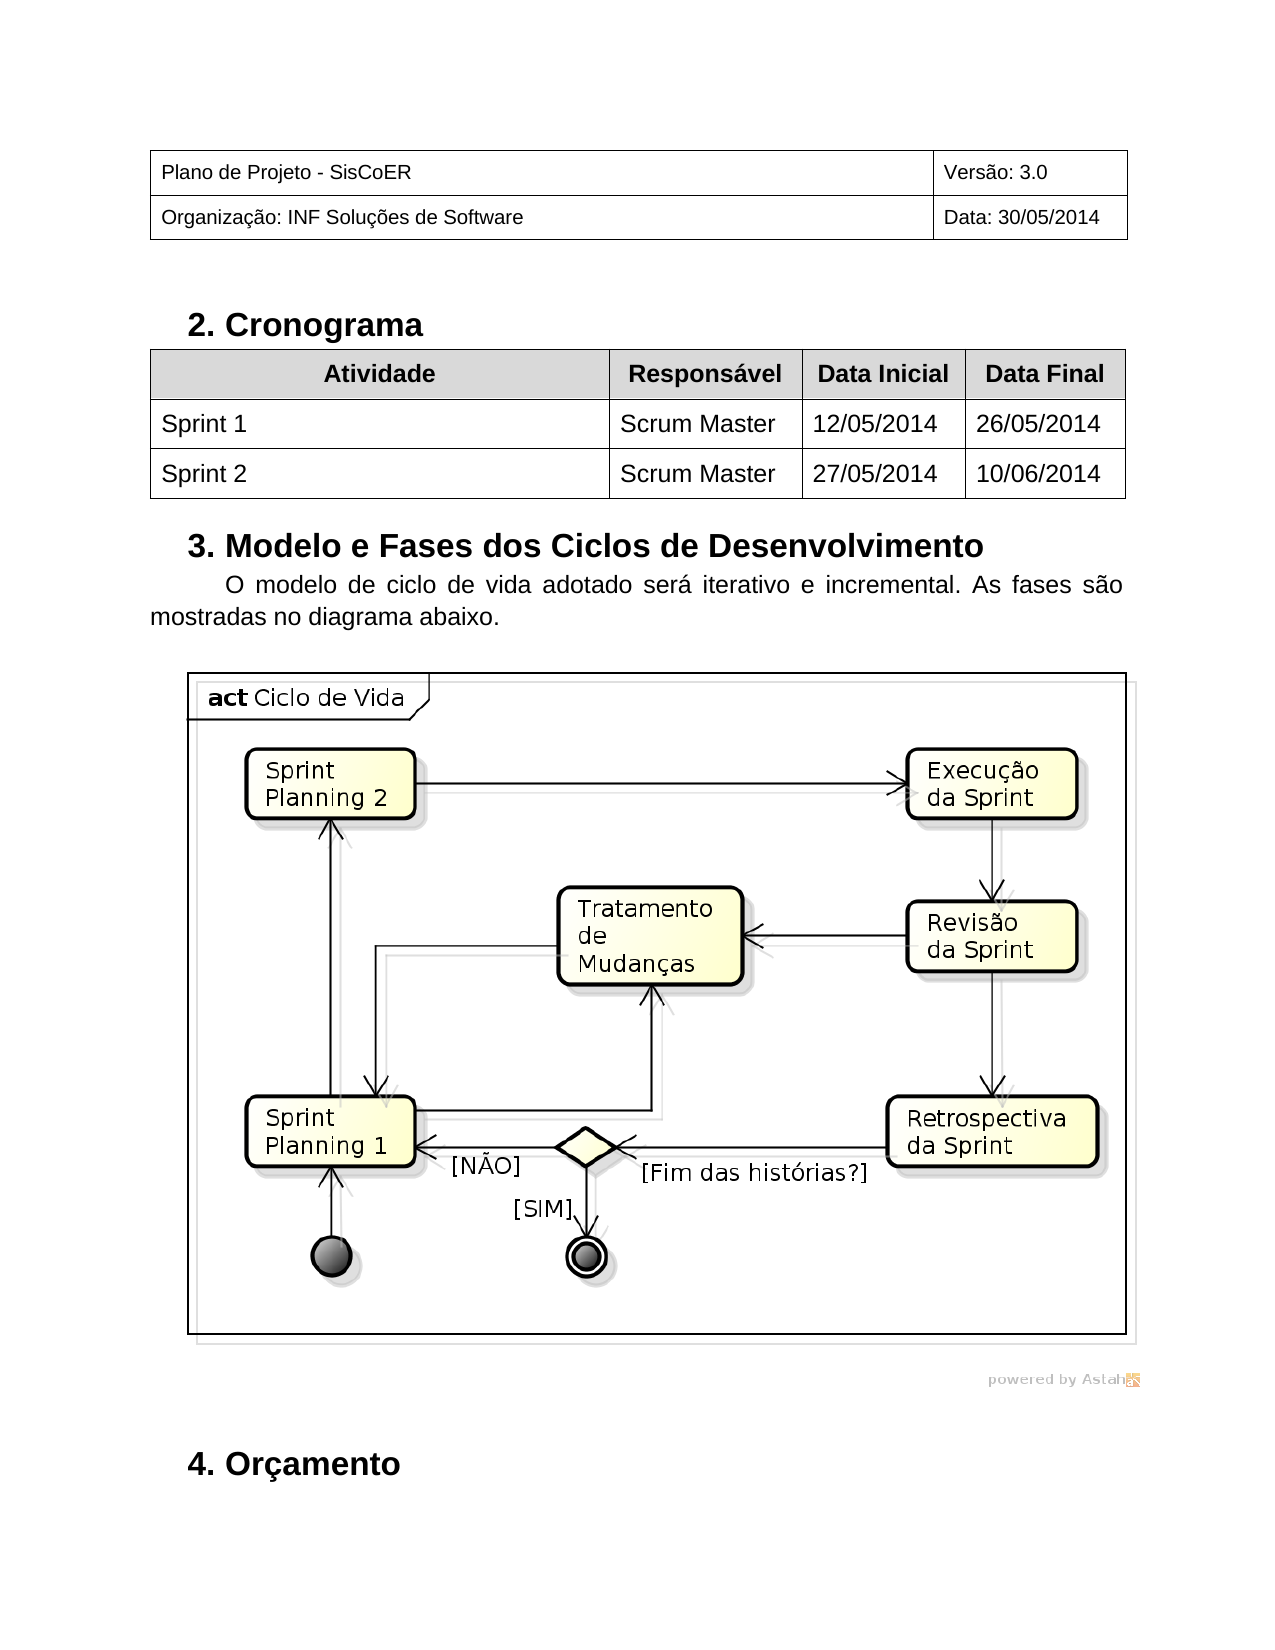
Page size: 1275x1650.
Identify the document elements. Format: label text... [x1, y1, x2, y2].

table_cell Sprint 2 [151, 449, 609, 498]
table_cell 10/06/2014 [966, 449, 1125, 498]
table_cell Scrum Master [610, 400, 802, 448]
table_cell 26/05/2014 [966, 400, 1125, 448]
list Orçamento [187, 1446, 1125, 1483]
table_header Responsável [610, 350, 802, 398]
table_header Data Inicial [803, 350, 965, 398]
table_cell Sprint 1 [151, 400, 609, 448]
picture [168, 653, 1144, 1391]
table_header Atividade [151, 350, 609, 398]
table_cell Scrum Master [610, 449, 802, 498]
text O modelo de ciclo de vida adotado será iterativo e incremental. As fases são mostradas no diagrama abaixo. [150, 571, 1125, 631]
list Modelo e Fases dos Ciclos de Desenvolvimento [187, 528, 1125, 565]
list Cronograma [187, 306, 1125, 343]
table_cell 27/05/2014 [803, 449, 965, 498]
table_cell 12/05/2014 [803, 400, 965, 448]
table_header Data Final [966, 350, 1125, 398]
